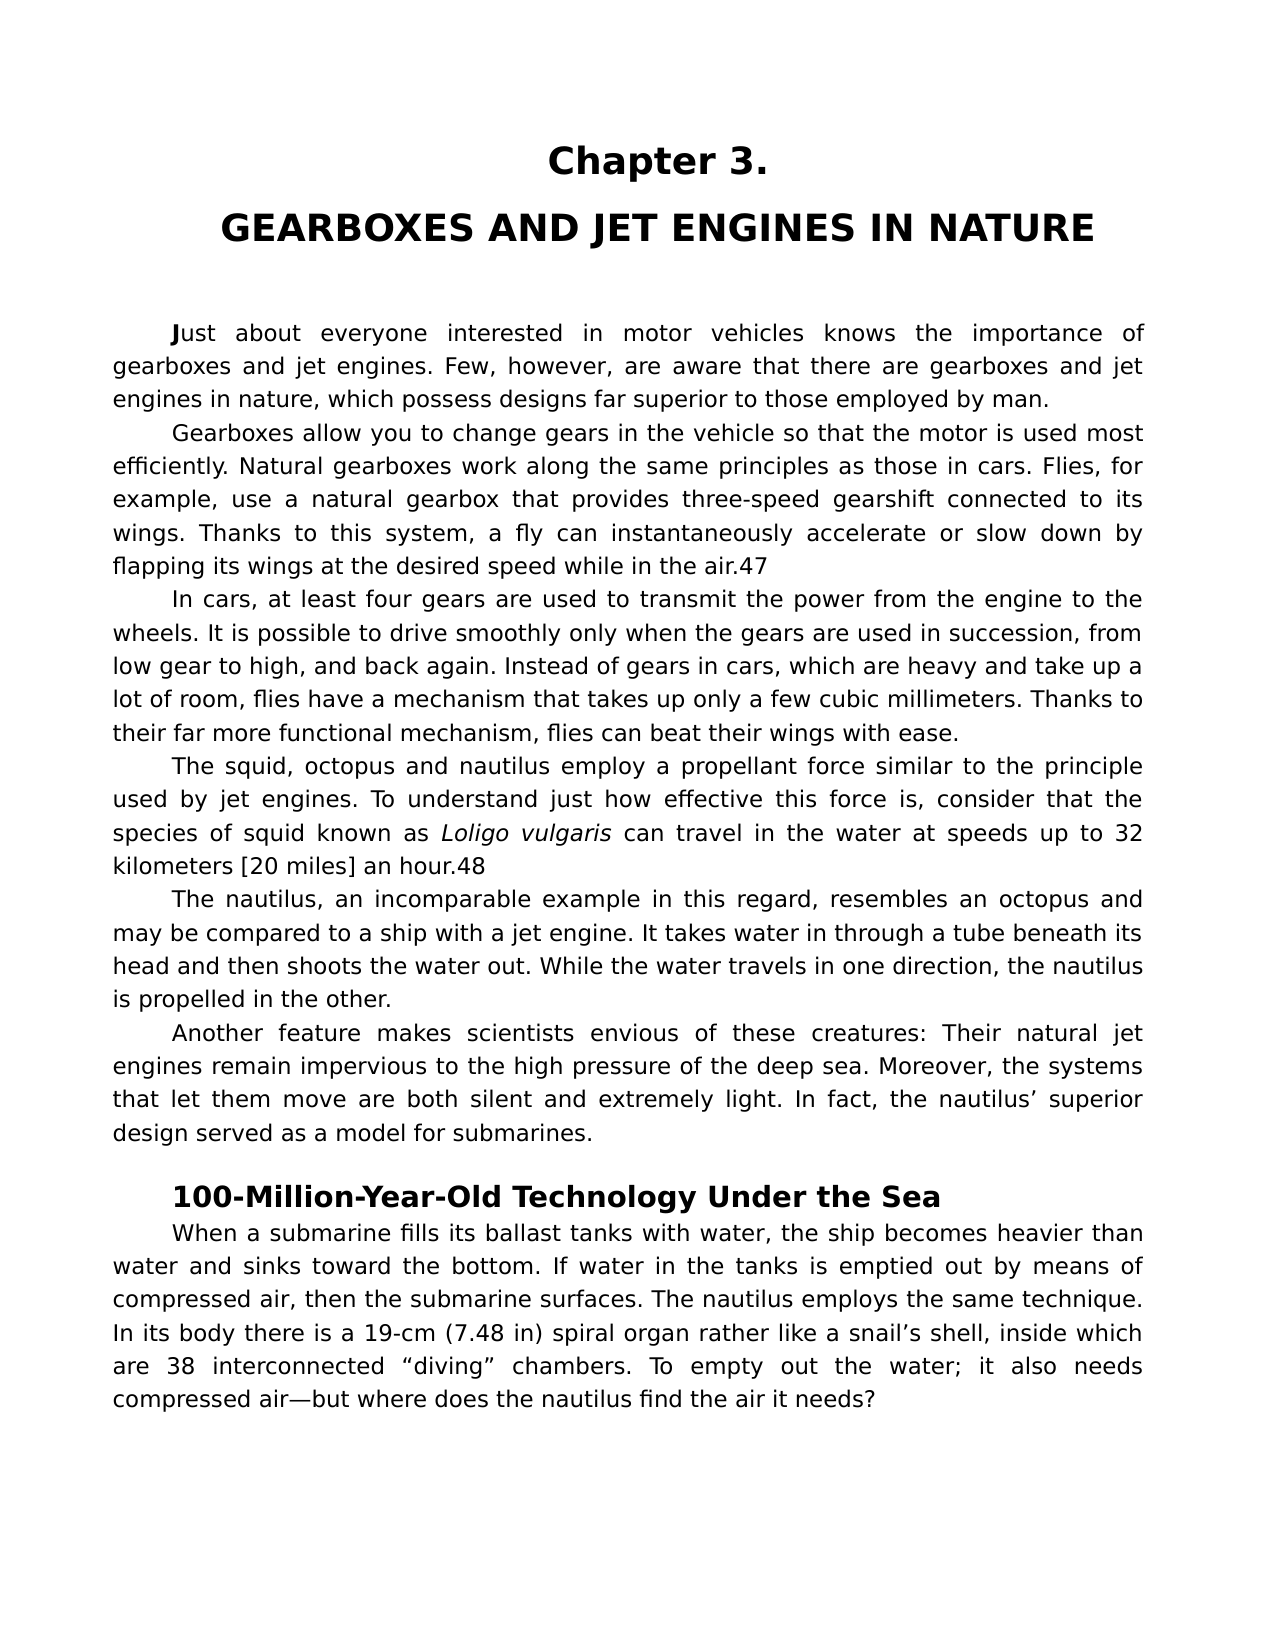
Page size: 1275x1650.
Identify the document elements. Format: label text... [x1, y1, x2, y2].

text Just about everyone interested in motor vehicles knows the importance of gearboxes and jet engines. Few, however, are aware that there are gearboxes and jet engines in nature, which possess designs far superior to those employed by man. [112, 314, 1145, 414]
text GEARBOXES AND JET ENGINES IN NATURE [597, 214, 1145, 248]
text Another feature makes scientists envious of these creatures: Their natural jet engines remain impervious to the high pressure of the deep sea. Moreover, the systems that let them move are both silent and extremely light. In fact, the nautilus’ superior design served as a model for submarines. [112, 1014, 1145, 1148]
text In cars, at least four gears are used to transmit the power from the engine to the wheels. It is possible to drive smoothly only when the gears are used in succession, from low gear to high, and back again. Instead of gears in cars, which are heavy and take up a lot of room, flies have a mechanism that takes up only a few cubic millimeters. Thanks to their far more functional mechanism, flies can beat their wings with ease. [112, 581, 1145, 748]
text GEARBOXES AND JET ENGINES IN NATURE [112, 214, 595, 248]
text 100-Million-Year-Old Technology Under the Sea [112, 1181, 1145, 1214]
text Gearboxes allow you to change gears in the vehicle so that the motor is used most efficiently. Natural gearboxes work along the same principles as those in cars. Flies, for example, use a natural gearbox that provides three-speed gearshift connected to its wings. Thanks to this system, a fly can instantaneously accelerate or slow down by flapping its wings at the desired speed while in the air.47 [112, 414, 1145, 581]
text The squid, octopus and nautilus employ a propellant force similar to the principle used by jet engines. To understand just how effective this force is, consider that the species of squid known as Loligo vulgaris can travel in the water at speeds up to 32 kilometers [20 miles] an hour.48 [112, 748, 1145, 881]
text The nautilus, an incomparable example in this regard, resembles an octopus and may be compared to a ship with a jet engine. It takes water in through a tube beneath its head and then shoots the water out. While the water travels in one direction, the nautilus is propelled in the other. [112, 881, 1145, 1014]
text Chapter 3. [112, 148, 1145, 181]
text When a submarine fills its ballast tanks with water, the ship becomes heavier than water and sinks toward the bottom. If water in the tanks is emptied out by means of compressed air, then the submarine surfaces. The nautilus employs the same technique. In its body there is a 19-cm (7.48 in) spiral organ rather like a snail’s shell, inside which are 38 interconnected “diving” chambers. To empty out the water; it also needs compressed air—but where does the nautilus find the air it needs? [112, 1214, 1145, 1414]
